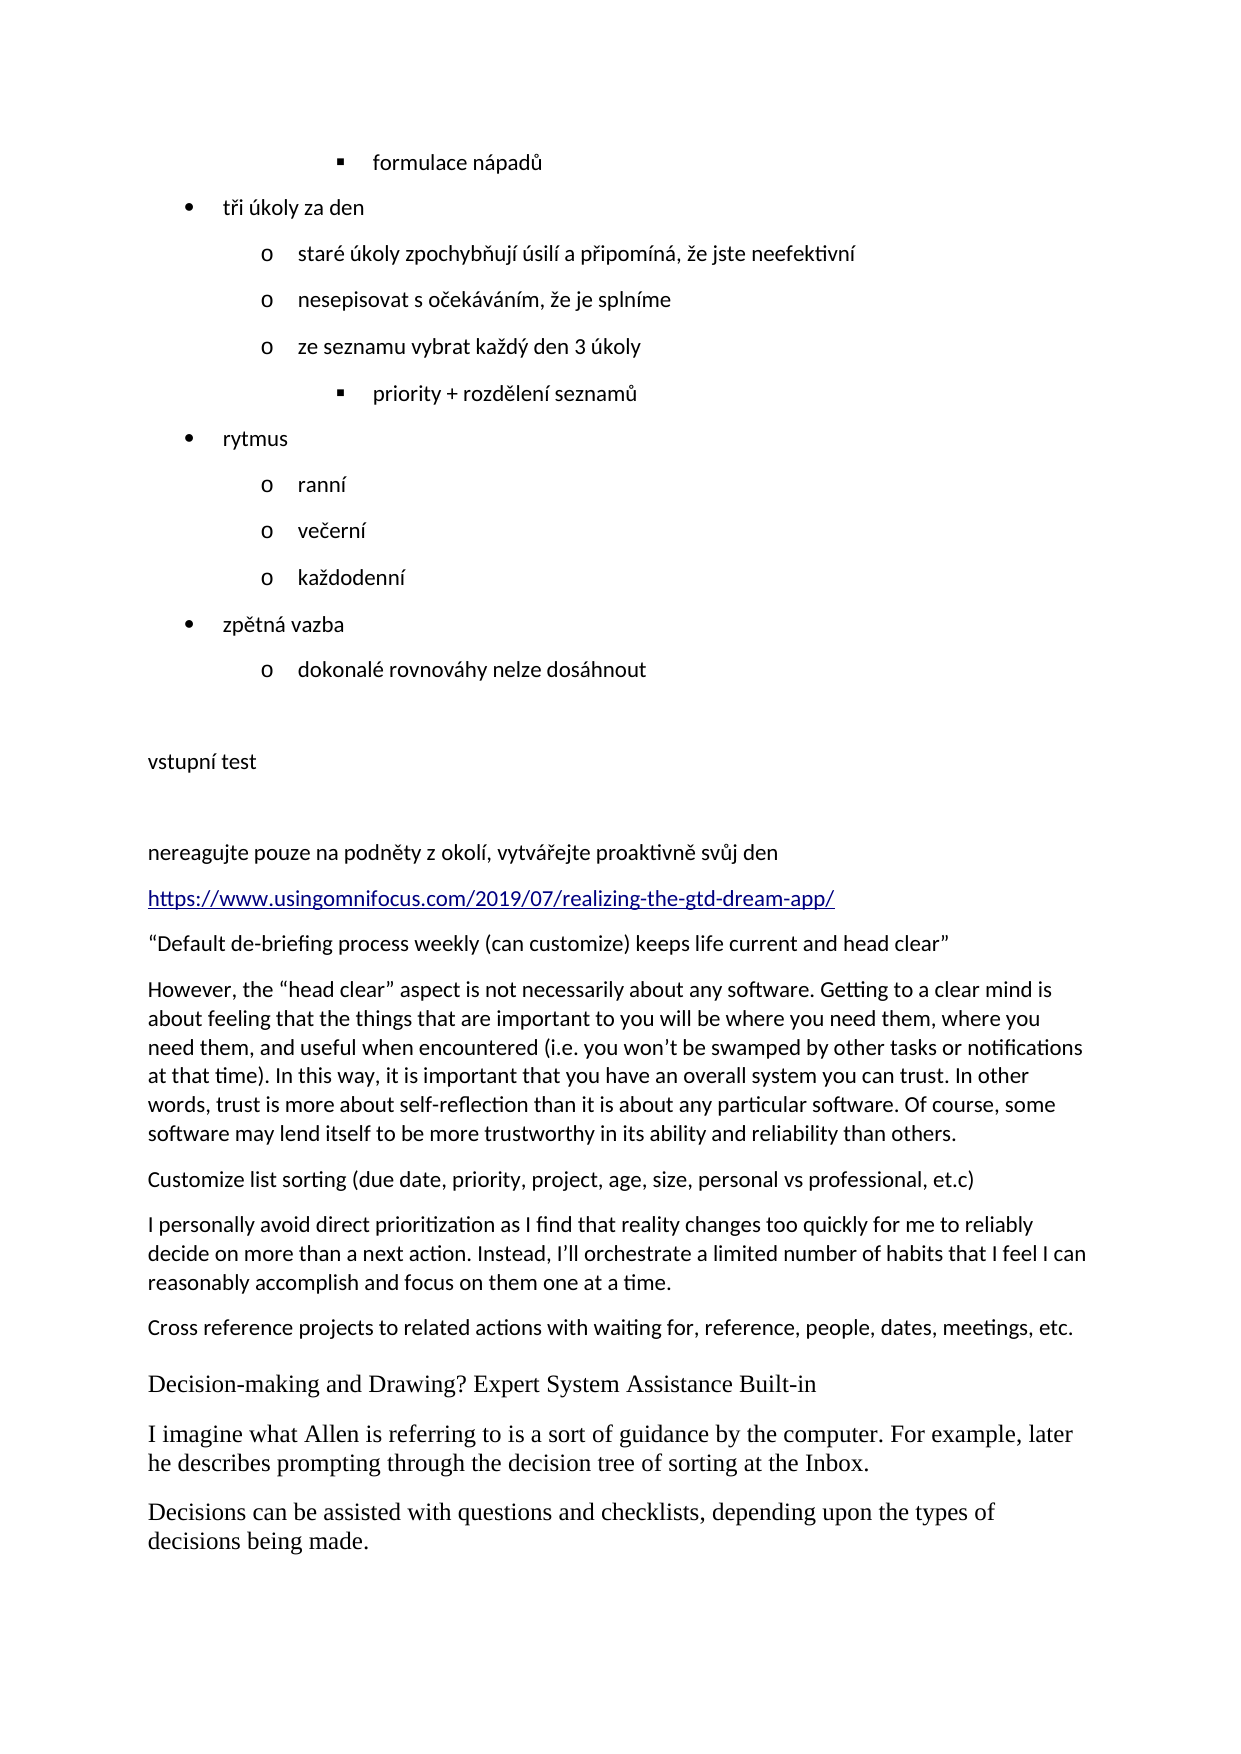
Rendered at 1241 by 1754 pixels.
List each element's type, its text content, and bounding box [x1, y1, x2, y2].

list formulace nápadů [335, 148, 1093, 176]
list zpětná vazba [185, 610, 1093, 638]
list ze seznamu vybrat každý den 3 úkoly [260, 332, 1093, 361]
list tři úkoly za den [185, 193, 1093, 221]
text vstupní test [148, 747, 1093, 775]
list večerní [260, 516, 1093, 546]
list nesepisovat s očekáváním, že je splníme [260, 285, 1093, 314]
list priority + rozdělení seznamů [335, 379, 1093, 407]
text nereagujte pouze na podněty z okolí, vytvářejte proaktivně svůj den [148, 838, 1093, 866]
list každodenní [260, 563, 1093, 592]
text However, the “head clear” aspect is not necessarily about any software. Getting to a clear mind is about feeling that the things that are important to you will be where you need them, where you need them, and useful when encountered (i.e. you won’t be swamped by other tasks or notifications at that time). In this way, it is important that you have an overall system you can trust. In other words, trust is more about self-reflection than it is about any particular software. Of course, some software may lend itself to be more trustworthy in its ability and reliability than others. [148, 975, 1093, 1147]
text “Default de-briefing process weekly (can customize) keeps life current and head clear” [148, 929, 1093, 957]
text I personally avoid direct prioritization as I find that reality changes too quickly for me to reliably decide on more than a next action. Instead, I’ll orchestrate a limited number of habits that I feel I can reasonably accomplish and focus on them one at a time. [148, 1210, 1093, 1296]
list staré úkoly zpochybňují úsilí a připomíná, že jste neefektivní [260, 239, 1093, 268]
text I imagine what Allen is referring to is a sort of guidance by the computer. For example, later he describes prompting through the decision tree of sorting at the Inbox. [148, 1419, 1093, 1477]
list dokonalé rovnováhy nelze dosáhnout [260, 655, 1093, 684]
text https://www.usingomnifocus.com/2019/07/realizing-the-gtd-dream-app/ [148, 884, 1093, 912]
text Decision-making and Drawing? Expert System Assistance Built-in [148, 1369, 1093, 1398]
text Customize list sorting (due date, priority, project, age, size, personal vs professional, et.c) [148, 1165, 1093, 1193]
list rytmus [185, 424, 1093, 452]
list ranní [260, 470, 1093, 499]
text Cross reference projects to related actions with waiting for, reference, people, dates, meetings, etc. [148, 1313, 1093, 1342]
text Decisions can be assisted with questions and checklists, depending upon the types of decisions being made. [148, 1497, 1093, 1555]
